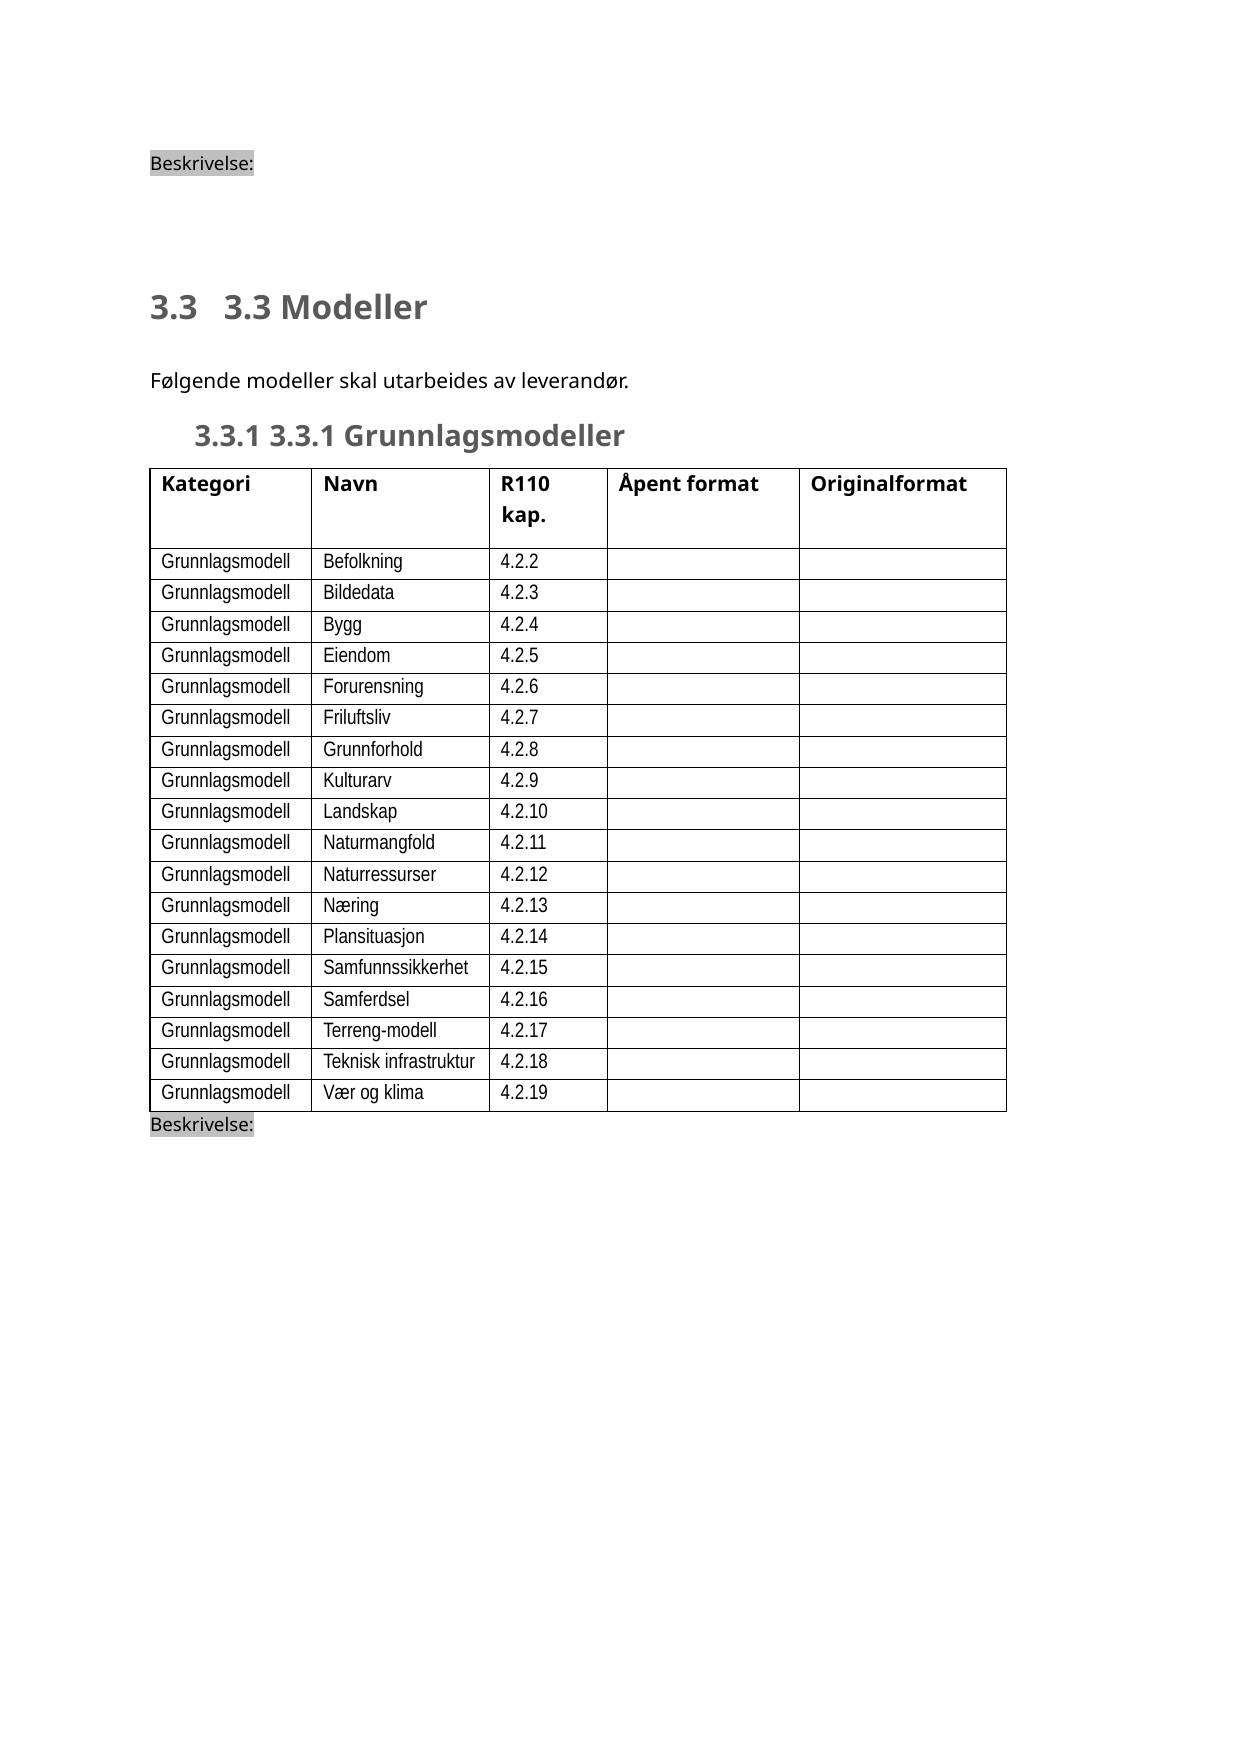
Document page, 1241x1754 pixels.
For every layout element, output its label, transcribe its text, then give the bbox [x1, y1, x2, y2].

table_cell Landskap [312, 799, 489, 829]
table_cell 4.2.11 [490, 830, 607, 861]
table_cell 4.2.18 [490, 1049, 607, 1079]
table_header Åpent format [608, 469, 799, 548]
table_cell 4.2.3 [490, 580, 607, 611]
table_cell 4.2.12 [490, 862, 607, 892]
table_cell [608, 893, 799, 923]
table_cell [800, 1049, 1006, 1079]
table_cell Vær og klima [312, 1080, 489, 1111]
table_cell [608, 799, 799, 829]
table_cell [800, 893, 1006, 923]
table_cell Grunnlagsmodell [151, 549, 311, 579]
table_cell [608, 643, 799, 673]
table_cell Grunnlagsmodell [151, 768, 311, 798]
table_cell Grunnlagsmodell [151, 612, 311, 642]
table_cell Grunnlagsmodell [151, 862, 311, 892]
table_cell Grunnlagsmodell [151, 737, 311, 767]
table_cell [608, 705, 799, 736]
table_cell Samfunnssikkerhet [312, 955, 489, 986]
table_cell [800, 862, 1006, 892]
table_cell Naturressurser [312, 862, 489, 892]
table_cell 4.2.16 [490, 987, 607, 1017]
table_cell [608, 830, 799, 861]
table_cell Friluftsliv [312, 705, 489, 736]
table_cell Grunnlagsmodell [151, 955, 311, 986]
table_cell Teknisk infrastruktur [312, 1049, 489, 1079]
table_cell [800, 1080, 1006, 1111]
table_cell [608, 1018, 799, 1048]
table_cell Grunnlagsmodell [151, 580, 311, 611]
text Følgende modeller skal utarbeides av leverandør. [150, 367, 1090, 395]
table_cell Grunnlagsmodell [151, 1049, 311, 1079]
text Beskrivelse: [150, 150, 1090, 176]
subtitle 3.3.1 Grunnlagsmodeller [194, 415, 1090, 455]
table_header Kategori [151, 469, 311, 548]
table_cell [608, 674, 799, 704]
table_cell 4.2.8 [490, 737, 607, 767]
table_cell Næring [312, 893, 489, 923]
table_cell 4.2.7 [490, 705, 607, 736]
table_cell 4.2.6 [490, 674, 607, 704]
table_cell [608, 580, 799, 611]
table_cell Grunnlagsmodell [151, 674, 311, 704]
table_cell Naturmangfold [312, 830, 489, 861]
table_cell [800, 705, 1006, 736]
table_cell [800, 768, 1006, 798]
text Beskrivelse: [150, 1112, 1090, 1137]
table_cell [800, 674, 1006, 704]
table_cell Grunnlagsmodell [151, 830, 311, 861]
table_cell Grunnlagsmodell [151, 705, 311, 736]
table_cell 4.2.9 [490, 768, 607, 798]
table_cell [800, 830, 1006, 861]
table_cell Forurensning [312, 674, 489, 704]
table_cell [800, 924, 1006, 954]
table_cell [800, 580, 1006, 611]
subtitle 3.3 Modeller [150, 284, 1090, 329]
table_cell Terreng-modell [312, 1018, 489, 1048]
table_cell 4.2.15 [490, 955, 607, 986]
table_cell [608, 737, 799, 767]
table_cell [608, 924, 799, 954]
table_cell 4.2.14 [490, 924, 607, 954]
table_cell Grunnlagsmodell [151, 1080, 311, 1111]
table_header Originalformat [800, 469, 1006, 548]
table_cell Bildedata [312, 580, 489, 611]
table_cell [800, 955, 1006, 986]
table_cell Plansituasjon [312, 924, 489, 954]
table_cell [800, 799, 1006, 829]
table_cell [800, 549, 1006, 579]
table_cell Grunnlagsmodell [151, 924, 311, 954]
table_cell 4.2.13 [490, 893, 607, 923]
table_cell Grunnlagsmodell [151, 799, 311, 829]
table_cell [800, 987, 1006, 1017]
table_cell [608, 1049, 799, 1079]
table_cell [800, 612, 1006, 642]
table_cell [608, 862, 799, 892]
table_cell Kulturarv [312, 768, 489, 798]
table_cell Eiendom [312, 643, 489, 673]
table_cell Grunnlagsmodell [151, 987, 311, 1017]
table_cell [800, 643, 1006, 673]
table_cell [608, 955, 799, 986]
table_cell [800, 737, 1006, 767]
table_cell Grunnlagsmodell [151, 643, 311, 673]
table_cell [608, 612, 799, 642]
table_cell Grunnlagsmodell [151, 1018, 311, 1048]
table_cell [800, 1018, 1006, 1048]
table_cell [608, 549, 799, 579]
table_header Navn [312, 469, 489, 548]
table_cell 4.2.17 [490, 1018, 607, 1048]
table_cell [608, 1080, 799, 1111]
table_cell [608, 768, 799, 798]
table_cell 4.2.10 [490, 799, 607, 829]
table_cell Samferdsel [312, 987, 489, 1017]
table_cell 4.2.5 [490, 643, 607, 673]
table_header R110 kap. [490, 469, 607, 548]
table_cell 4.2.4 [490, 612, 607, 642]
table_cell Grunnforhold [312, 737, 489, 767]
table_cell Befolkning [312, 549, 489, 579]
table_cell Bygg [312, 612, 489, 642]
table_cell 4.2.2 [490, 549, 607, 579]
table_cell Grunnlagsmodell [151, 893, 311, 923]
table_cell [608, 987, 799, 1017]
table_cell 4.2.19 [490, 1080, 607, 1111]
